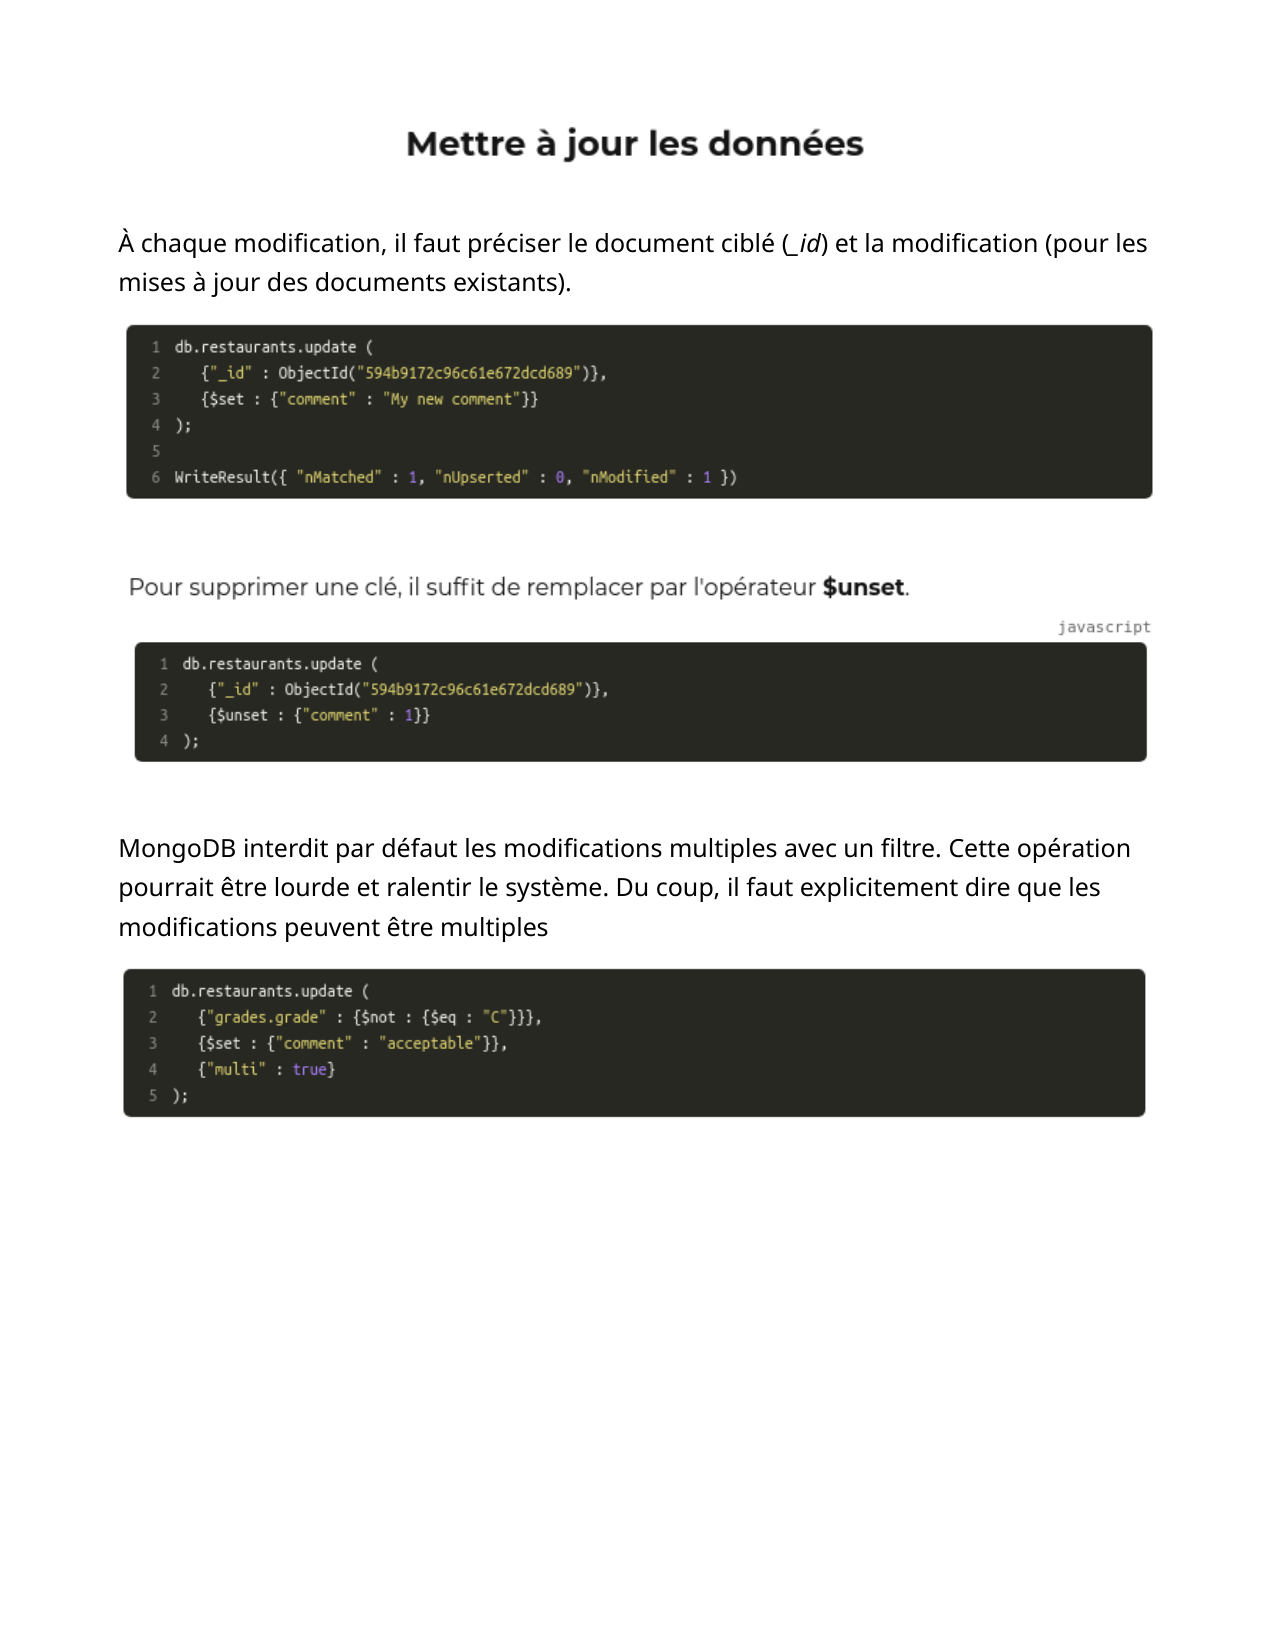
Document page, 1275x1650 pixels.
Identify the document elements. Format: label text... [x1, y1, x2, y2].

text MongoDB interdit par défaut les modifications multiples avec un filtre. Cette opération pourrait être lourde et ralentir le système. Du coup, il faut explicitement dire que les modifications peuvent être multiples [118, 831, 1157, 943]
picture [118, 963, 1157, 1123]
picture [402, 118, 873, 167]
picture [118, 567, 1157, 772]
picture [118, 318, 1157, 509]
text À chaque modification, il faut préciser le document ciblé (_id) et la modification (pour les mises à jour des documents existants). [118, 226, 1157, 299]
